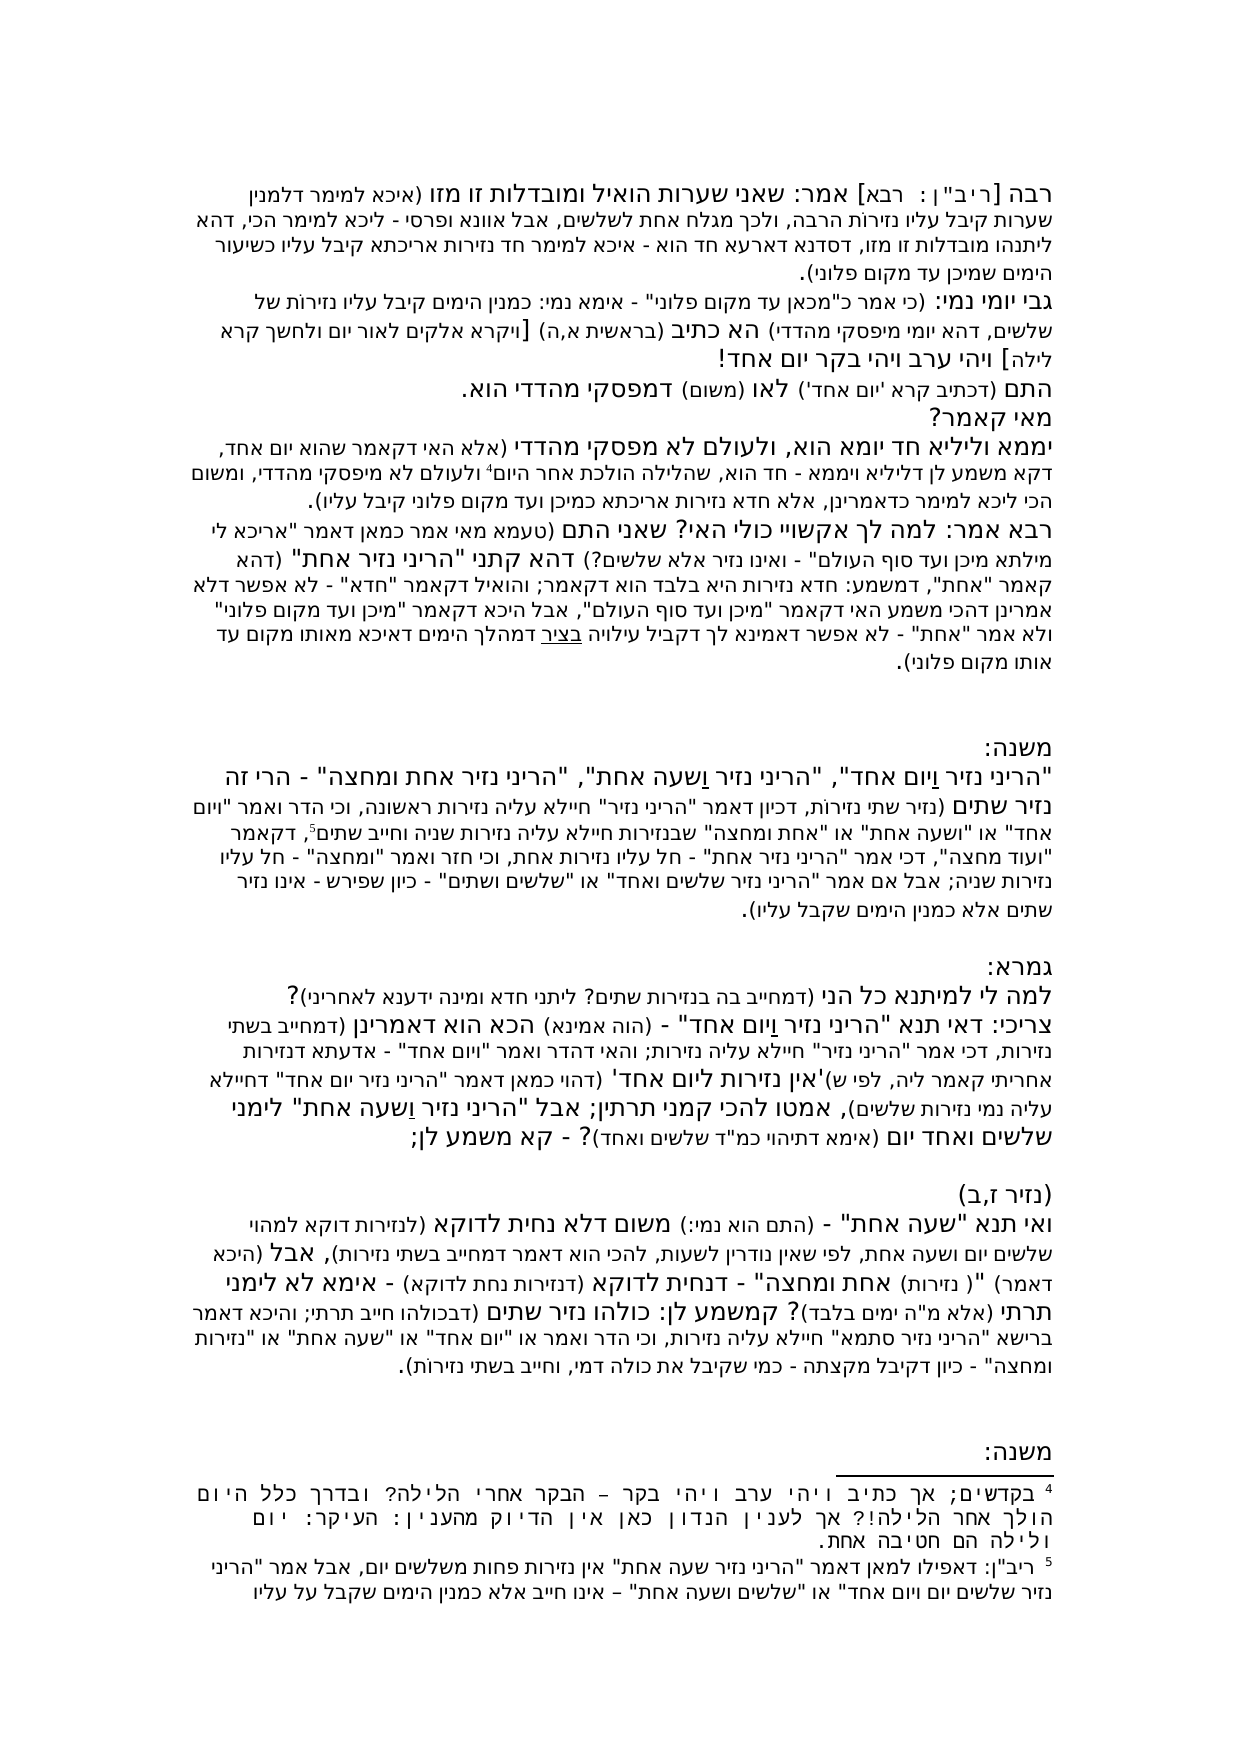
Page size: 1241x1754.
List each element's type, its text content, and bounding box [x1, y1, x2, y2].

text משנה: [187, 733, 1053, 762]
text ואי תנא "שעה אחת" - (התם הוא נמי:) משום דלא נחית לדוקא (לנזירות דוקא למהוי שלשים יום ושעה אחת, לפי שאין נודרין לשעות, להכי הוא דאמר דמחייב בשתי נזירות), אבל (היכא דאמר) "( נזירות) אחת ומחצה" - דנחית לדוקא (דנזירות נחת לדוקא) - אימא לא לימני תרתי (אלא מ"ה ימים בלבד)? קמשמע לן: כולהו נזיר שתים (דבכולהו חייב תרתי; והיכא דאמר ברישא "הריני נזיר סתמא" חיילא עליה נזירות, וכי הדר ואמר או "יום אחד" או "שעה אחת" או "נזירות ומחצה" - כיון דקיבל מקצתה - כמי שקיבל את כולה דמי, וחייב בשתי נזירוֹת). [187, 1209, 1053, 1380]
text התם (דכתיב קרא 'יום אחד') לאו (משום) דמפסקי מהדדי הוא. [187, 374, 1053, 403]
text משנה: [187, 1437, 1053, 1467]
text רבא אמר: למה לך אקשויי כולי האי? שאני התם (טעמא מאי אמר כמאן דאמר "אריכא לי מילתא מיכן ועד סוף העולם" - ואינו נזיר אלא שלשים?) דהא קתני "הריני נזיר אחת" (דהא קאמר "אחת", דמשמע: חדא נזירות היא בלבד הוא דקאמר; והואיל דקאמר "חדא" - לא אפשר דלא אמרינן דהכי משמע האי דקאמר "מיכן ועד סוף העולם", אבל היכא דקאמר "מיכן ועד מקום פלוני" ולא אמר "אחת" - לא אפשר דאמינא לך דקביל עילויה בציר דמהלך הימים דאיכא מאותו מקום עד אותו מקום פלוני). [187, 515, 1053, 676]
text מאי קאמר? [187, 403, 1053, 432]
text גבי יומי נמי: (כי אמר כ"מכאן עד מקום פלוני" - אימא נמי: כמנין הימים קיבל עליו נזירוֹת של שלשים, דהא יומי מיפסקי מהדדי) הא כתיב (בראשית א,ה) [ויקרא אלקים לאור יום ולחשך קרא לילה] ויהי ערב ויהי בקר יום אחד! [187, 286, 1053, 374]
text בקדשים; אך כתיב ויהי ערב ויהי בקר – הבקר אחרי הלילה? ובדרך כלל היום הולך אחר הלילה!? אך לענין הנדון כאן אין הדיוק מהענין: העיקר: יום ולילה הם חטיבה אחת. [187, 1482, 1053, 1555]
text "הריני נזיר ויום אחד", "הריני נזיר ושעה אחת", "הריני נזיר אחת ומחצה" - הרי זה נזיר שתים (נזיר שתי נזירוֹת, דכיון דאמר "הריני נזיר" חיילא עליה נזירות ראשונה, וכי הדר ואמר "ויום אחד" או "ושעה אחת" או "אחת ומחצה" שבנזירות חיילא עליה נזירות שניה וחייב שתים, דקאמר "ועוד מחצה", דכי אמר "הריני נזיר אחת" - חל עליו נזירות אחת, וכי חזר ואמר "ומחצה" - חל עליו נזירות שניה; אבל אם אמר "הריני נזיר שלשים ואחד" או "שלשים ושתים" - כיון שפירש - אינו נזיר שתים אלא כמנין הימים שקבל עליו). [187, 762, 1053, 923]
text ריב"ן: דאפילו למאן דאמר "הריני נזיר שעה אחת" אין נזירות פחות משלשים יום, אבל אמר "הריני נזיר שלשים יום ויום אחד" או "שלשים ושעה אחת" – אינו חייב אלא כמנין הימים שקבל על עליו [187, 1555, 1053, 1604]
text (נזיר ז,ב) [187, 1180, 1053, 1209]
text רבה [ריב"ן: רבא] אמר: שאני שערות הואיל ומובדלות זו מזו (איכא למימר דלמנין שערות קיבל עליו נזירוֹת הרבה, ולכך מגלח אחת לשלשים, אבל אוונא ופרסי - ליכא למימר הכי, דהא ליתנהו מובדלות זו מזו, דסדנא דארעא חד הוא - איכא למימר חד נזירות אריכתא קיבל עליו כשיעור הימים שמיכן עד מקום פלוני). [187, 179, 1053, 286]
text יממא וליליא חד יומא הוא, ולעולם לא מפסקי מהדדי (אלא האי דקאמר שהוא יום אחד, דקא משמע לן דליליא ויממא - חד הוא, שהלילה הולכת אחר היום ולעולם לא מיפסקי מהדדי, ומשום הכי ליכא למימר כדאמרינן, אלא חדא נזירות אריכתא כמיכן ועד מקום פלוני קיבל עליו). [187, 432, 1053, 515]
text למה לי למיתנא כל הני (דמחייב בה בנזירות שתים? ליתני חדא ומינה ידענא לאחריני)? [187, 981, 1053, 1010]
text גמרא: [187, 952, 1053, 981]
text צריכי: דאי תנא "הריני נזיר ויום אחד" - (הוה אמינא) הכא הוא דאמרינן (דמחייב בשתי נזירות, דכי אמר "הריני נזיר" חיילא עליה נזירות; והאי דהדר ואמר "ויום אחד" - אדעתא דנזירות אחריתי קאמר ליה, לפי ש)'אין נזירות ליום אחד' (דהוי כמאן דאמר "הריני נזיר יום אחד" דחיילא עליה נמי נזירות שלשים), אמטו להכי קמני תרתין; אבל "הריני נזיר ושעה אחת" לימני שלשים ואחד יום (אימא דתיהוי כמ"ד שלשים ואחד)? - קא משמע לן; [187, 1010, 1053, 1151]
